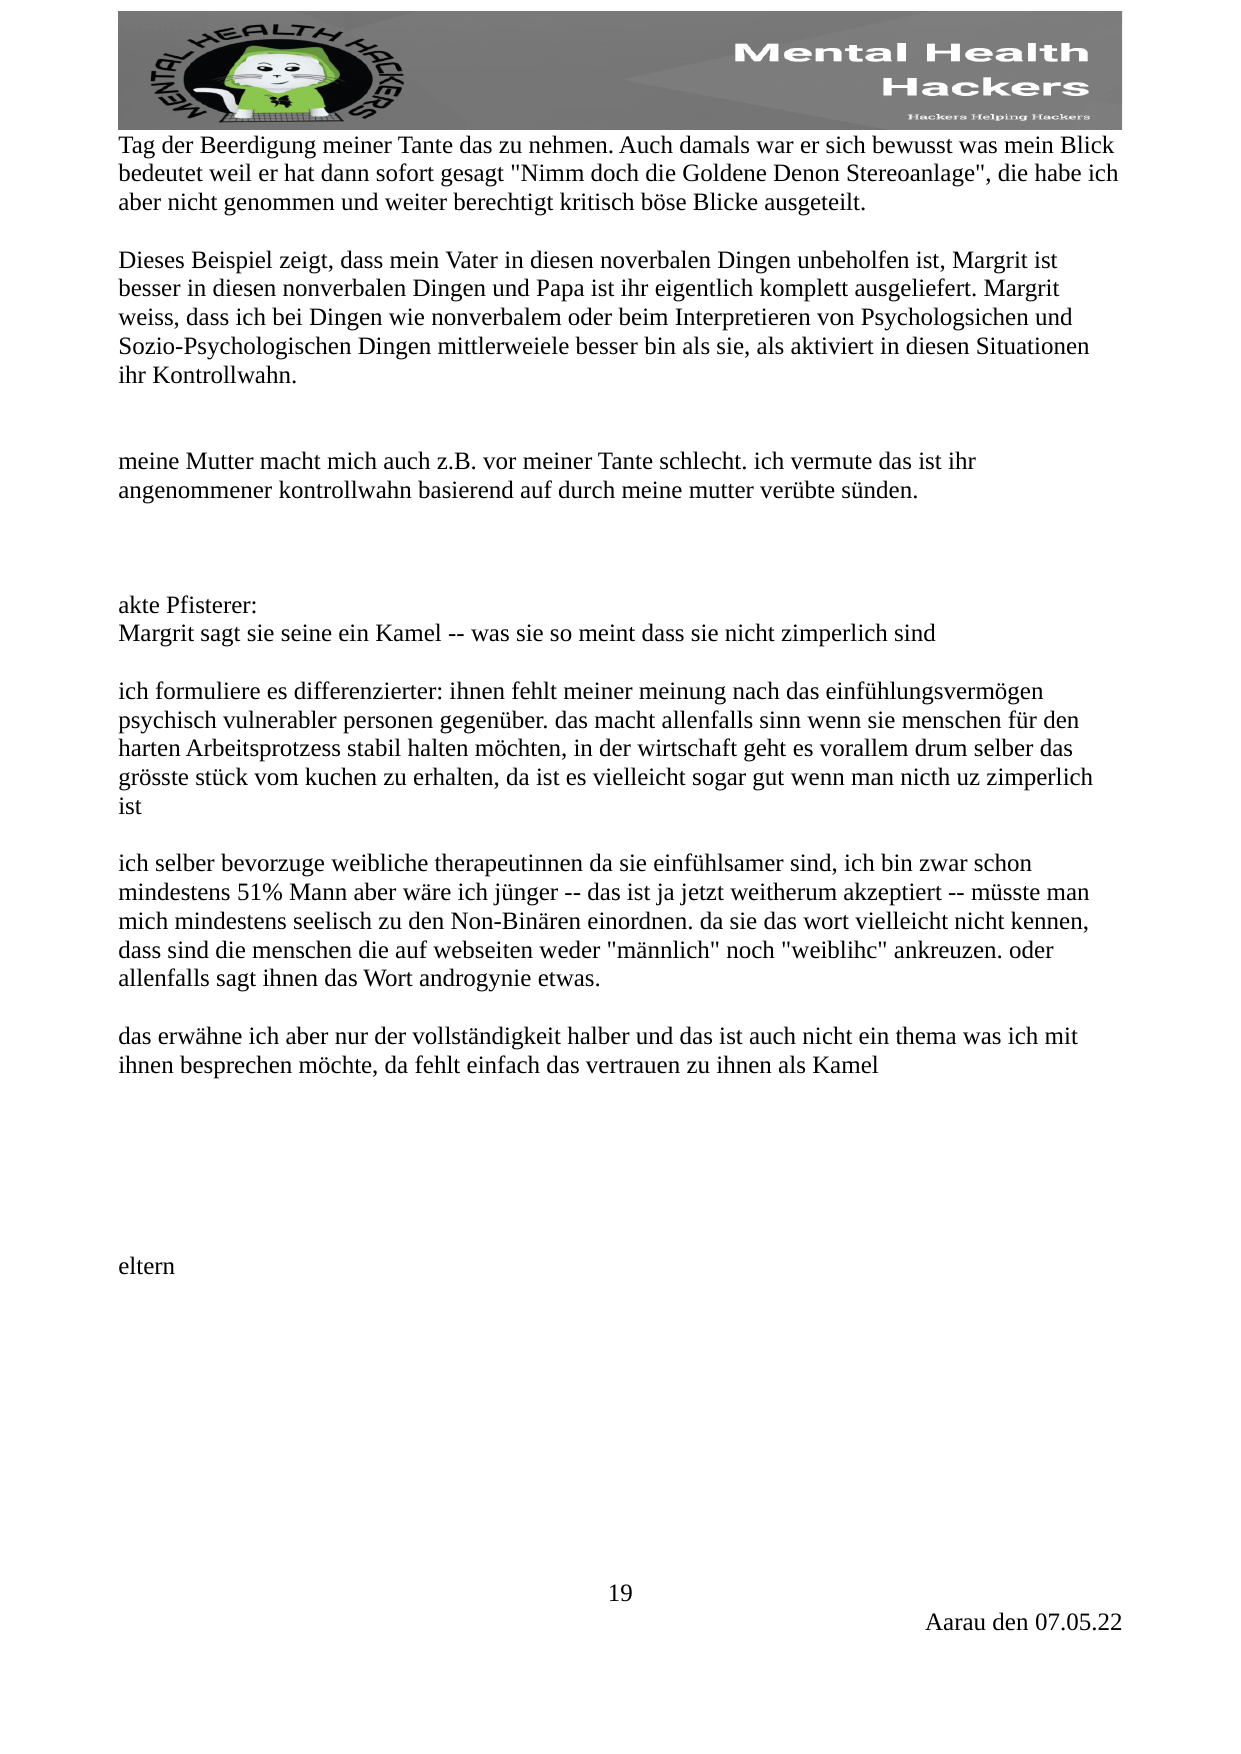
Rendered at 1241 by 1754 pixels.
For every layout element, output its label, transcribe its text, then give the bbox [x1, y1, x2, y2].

text Margrit sagt sie seine ein Kamel -- was sie so meint dass sie nicht zimperlich sind [118, 618, 1122, 647]
text akte Pfisterer: [118, 590, 1122, 618]
text eltern [118, 1251, 1122, 1280]
picture [118, 11, 1123, 130]
text das erwähne ich aber nur der vollständigkeit halber und das ist auch nicht ein thema was ich mit ihnen besprechen möchte, da fehlt einfach das vertrauen zu ihnen als Kamel [118, 1021, 1122, 1078]
text meine Mutter macht mich auch z.B. vor meiner Tante schlecht. ich vermute das ist ihr angenommener kontrollwahn basierend auf durch meine mutter verübte sünden. [118, 446, 1122, 503]
text ich selber bevorzuge weibliche therapeutinnen da sie einfühlsamer sind, ich bin zwar schon mindestens 51% Mann aber wäre ich jünger -- das ist ja jetzt weitherum akzeptiert -- müsste man mich mindestens seelisch zu den Non-Binären einordnen. da sie das wort vielleicht nicht kennen, dass sind die menschen die auf webseiten weder "männlich" noch "weiblihc" ankreuzen. oder allenfalls sagt ihnen das Wort androgynie etwas. [118, 848, 1122, 992]
text Dieses Beispiel zeigt, dass mein Vater in diesen noverbalen Dingen unbeholfen ist, Margrit ist besser in diesen nonverbalen Dingen und Papa ist ihr eigentlich komplett ausgeliefert. Margrit weiss, dass ich bei Dingen wie nonverbalem oder beim Interpretieren von Psychologsichen und Sozio-Psychologischen Dingen mittlerweiele besser bin als sie, als aktiviert in diesen Situationen ihr Kontrollwahn. [118, 245, 1122, 388]
text Tag der Beerdigung meiner Tante das zu nehmen. Auch damals war er sich bewusst was mein Blick bedeutet weil er hat dann sofort gesagt "Nimm doch die Goldene Denon Stereoanlage", die habe ich aber nicht genommen und weiter berechtigt kritisch böse Blicke ausgeteilt. [118, 130, 1122, 216]
text ich formuliere es differenzierter: ihnen fehlt meiner meinung nach das einfühlungsvermögen psychisch vulnerabler personen gegenüber. das macht allenfalls sinn wenn sie menschen für den harten Arbeitsprotzess stabil halten möchten, in der wirtschaft geht es vorallem drum selber das grösste stück vom kuchen zu erhalten, da ist es vielleicht sogar gut wenn man nicth uz zimperlich ist [118, 676, 1122, 820]
